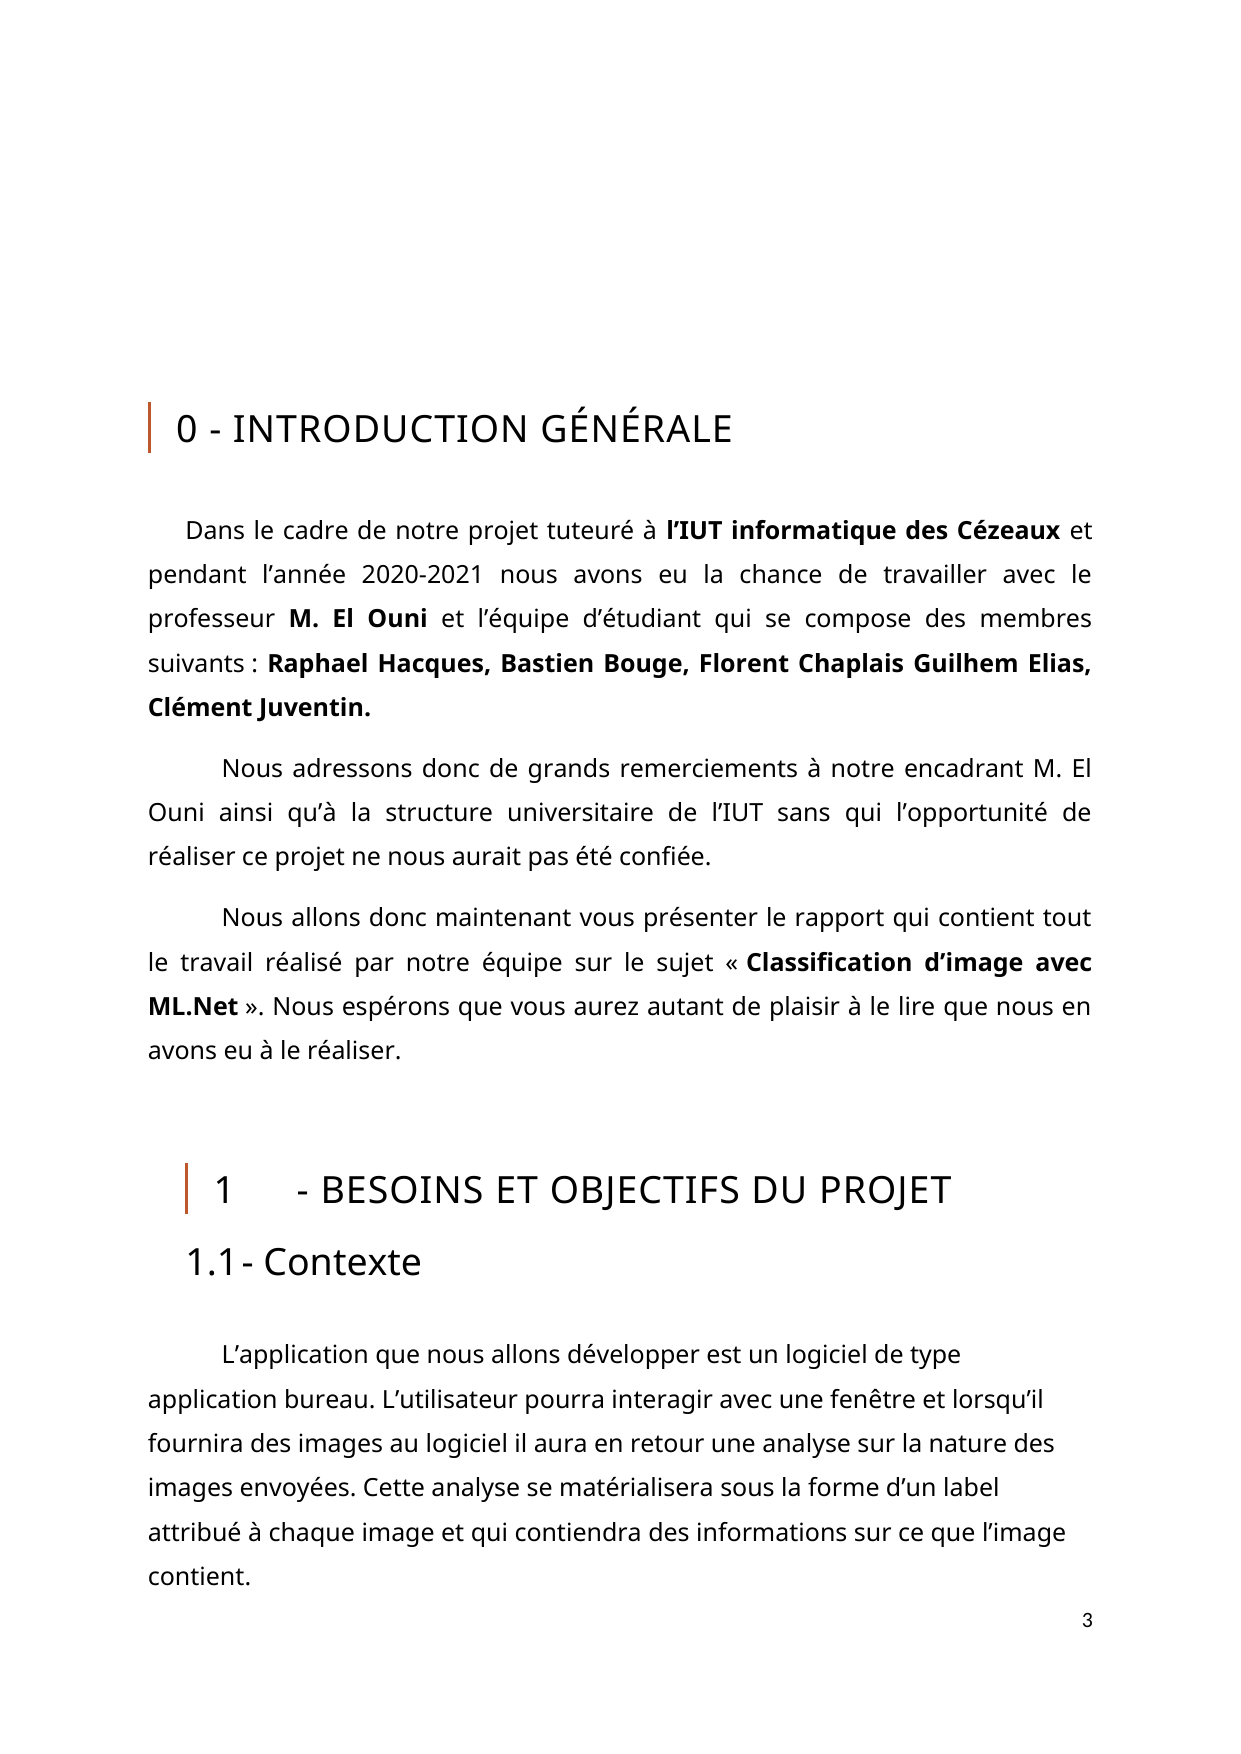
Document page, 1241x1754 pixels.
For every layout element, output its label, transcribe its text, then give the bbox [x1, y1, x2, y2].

text Nous adressons donc de grands remerciements à notre encadrant M. El Ouni ainsi qu’à la structure universitaire de l’IUT sans qui l’opportunité de réaliser ce projet ne nous aurait pas été confiée. [148, 751, 1093, 873]
list - Contexte [185, 1235, 1093, 1286]
list - Besoins et objectifs du projet [188, 1163, 1093, 1214]
text Nous allons donc maintenant vous présenter le rapport qui contient tout le travail réalisé par notre équipe sur le sujet « Classification d’image avec ML.Net ». Nous espérons que vous aurez autant de plaisir à le lire que nous en avons eu à le réaliser. [148, 900, 1093, 1067]
text L’application que nous allons développer est un logiciel de type application bureau. L’utilisateur pourra interagir avec une fenêtre et lorsqu’il fournira des images au logiciel il aura en retour une analyse sur la nature des images envoyées. Cette analyse se matérialisera sous la forme d’un label attribué à chaque image et qui contiendra des informations sur ce que l’image contient. [148, 1337, 1093, 1593]
subtitle 0 - Introduction générale [151, 402, 1093, 453]
text Dans le cadre de notre projet tuteuré à l’IUT informatique des Cézeaux et pendant l’année 2020-2021 nous avons eu la chance de travailler avec le professeur M. El Ouni et l’équipe d’étudiant qui se compose des membres suivants : Raphael Hacques, Bastien Bouge, Florent Chaplais Guilhem Elias, Clément Juventin. [148, 512, 1093, 724]
